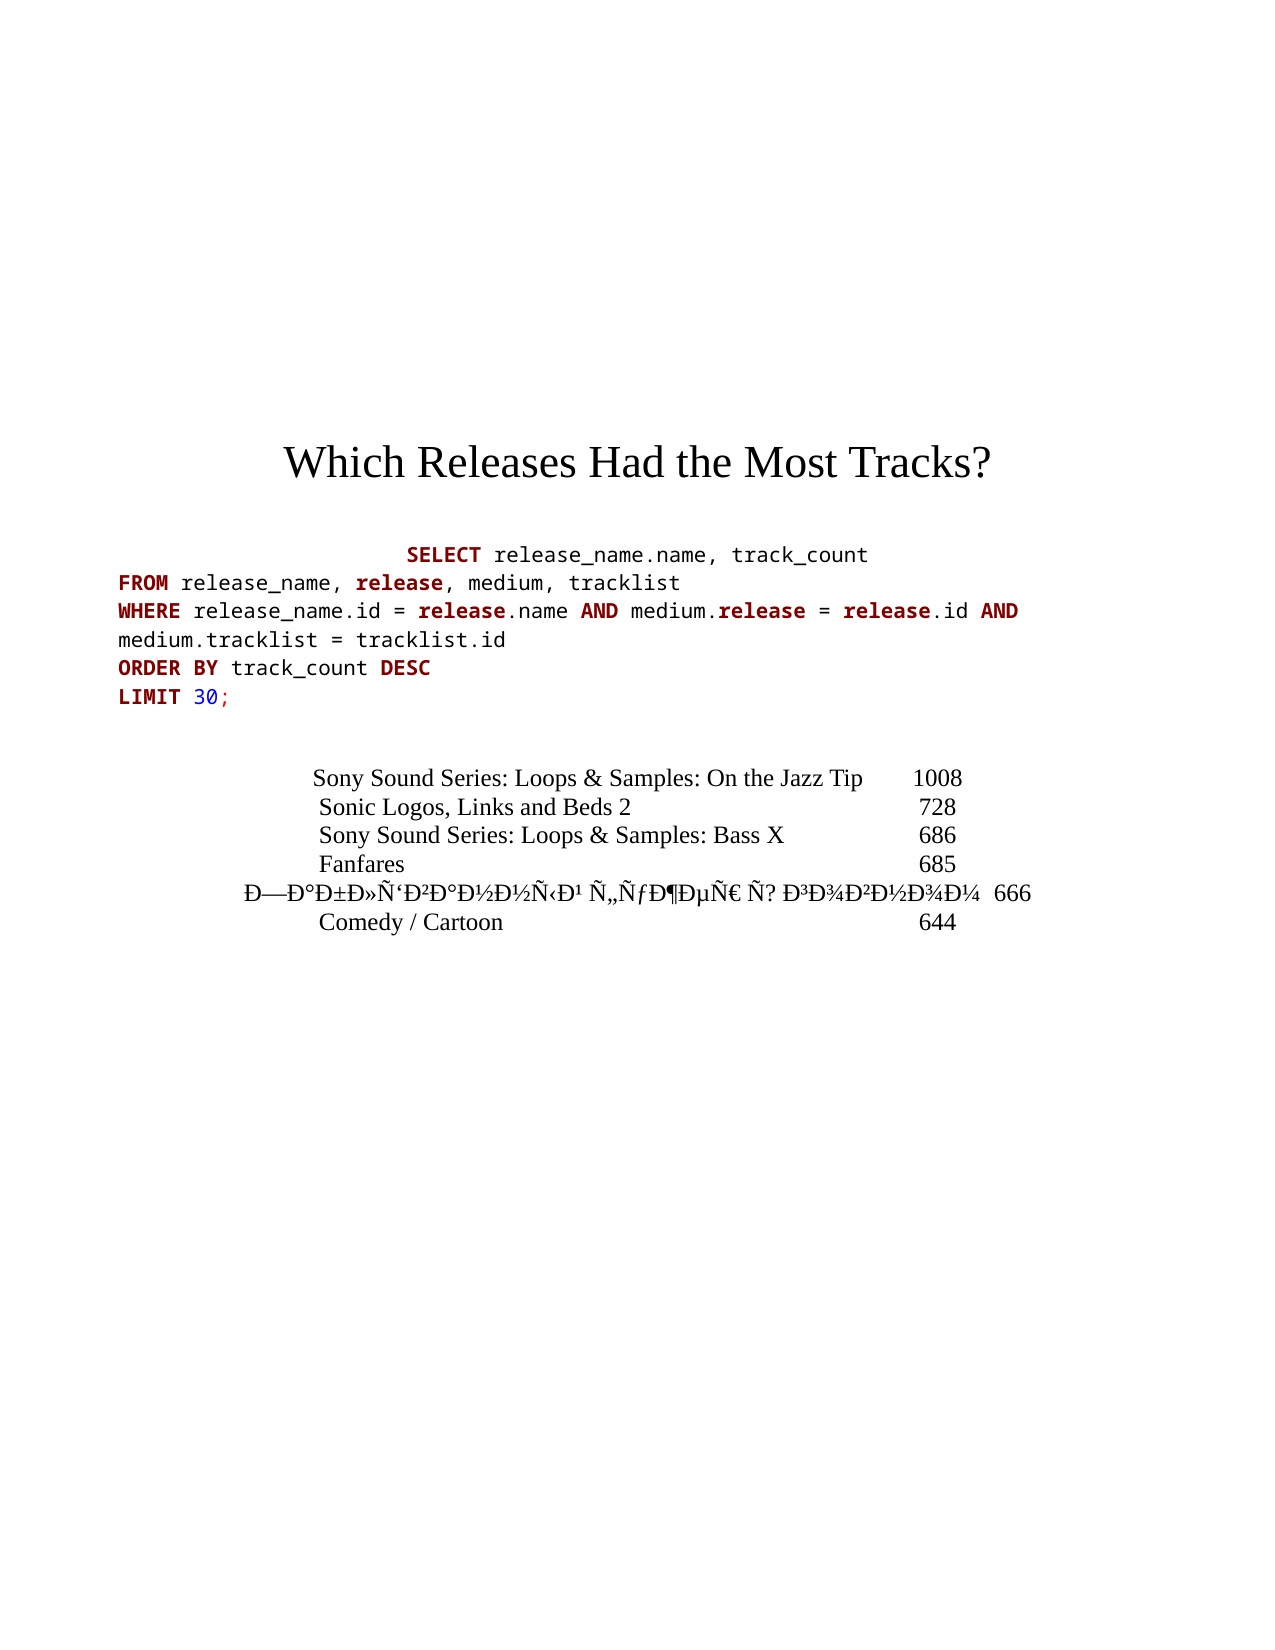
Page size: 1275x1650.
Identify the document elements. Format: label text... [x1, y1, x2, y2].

text Sonic Logos, Links and Beds 2 728 [118, 792, 1157, 821]
text ORDER BY track_count DESC [118, 653, 1157, 682]
text Ð—Ð°Ð±Ð»Ñ‘Ð²Ð°Ð½Ð½Ñ‹Ð¹ Ñ„ÑƒÐ¶ÐµÑ€ Ñ? Ð³Ð¾Ð²Ð½Ð¾Ð¼ 666 [118, 878, 1157, 907]
text Fanfares 685 [118, 849, 1157, 878]
text Sony Sound Series: Loops & Samples: On the Jazz Tip 1008 [118, 763, 1157, 792]
text WHERE release_name.id = release.name AND medium.release = release.id AND medium.tracklist = tracklist.id [118, 597, 1157, 653]
text Which Releases Had the Most Tracks? [118, 434, 1157, 487]
text SELECT release_name.name, track_count [118, 540, 1157, 568]
text Comedy / Cartoon 644 [118, 907, 1157, 936]
text LIMIT 30; [118, 682, 1157, 710]
text Sony Sound Series: Loops & Samples: Bass X 686 [118, 821, 1157, 849]
text FROM release_name, release, medium, tracklist [118, 568, 1157, 597]
